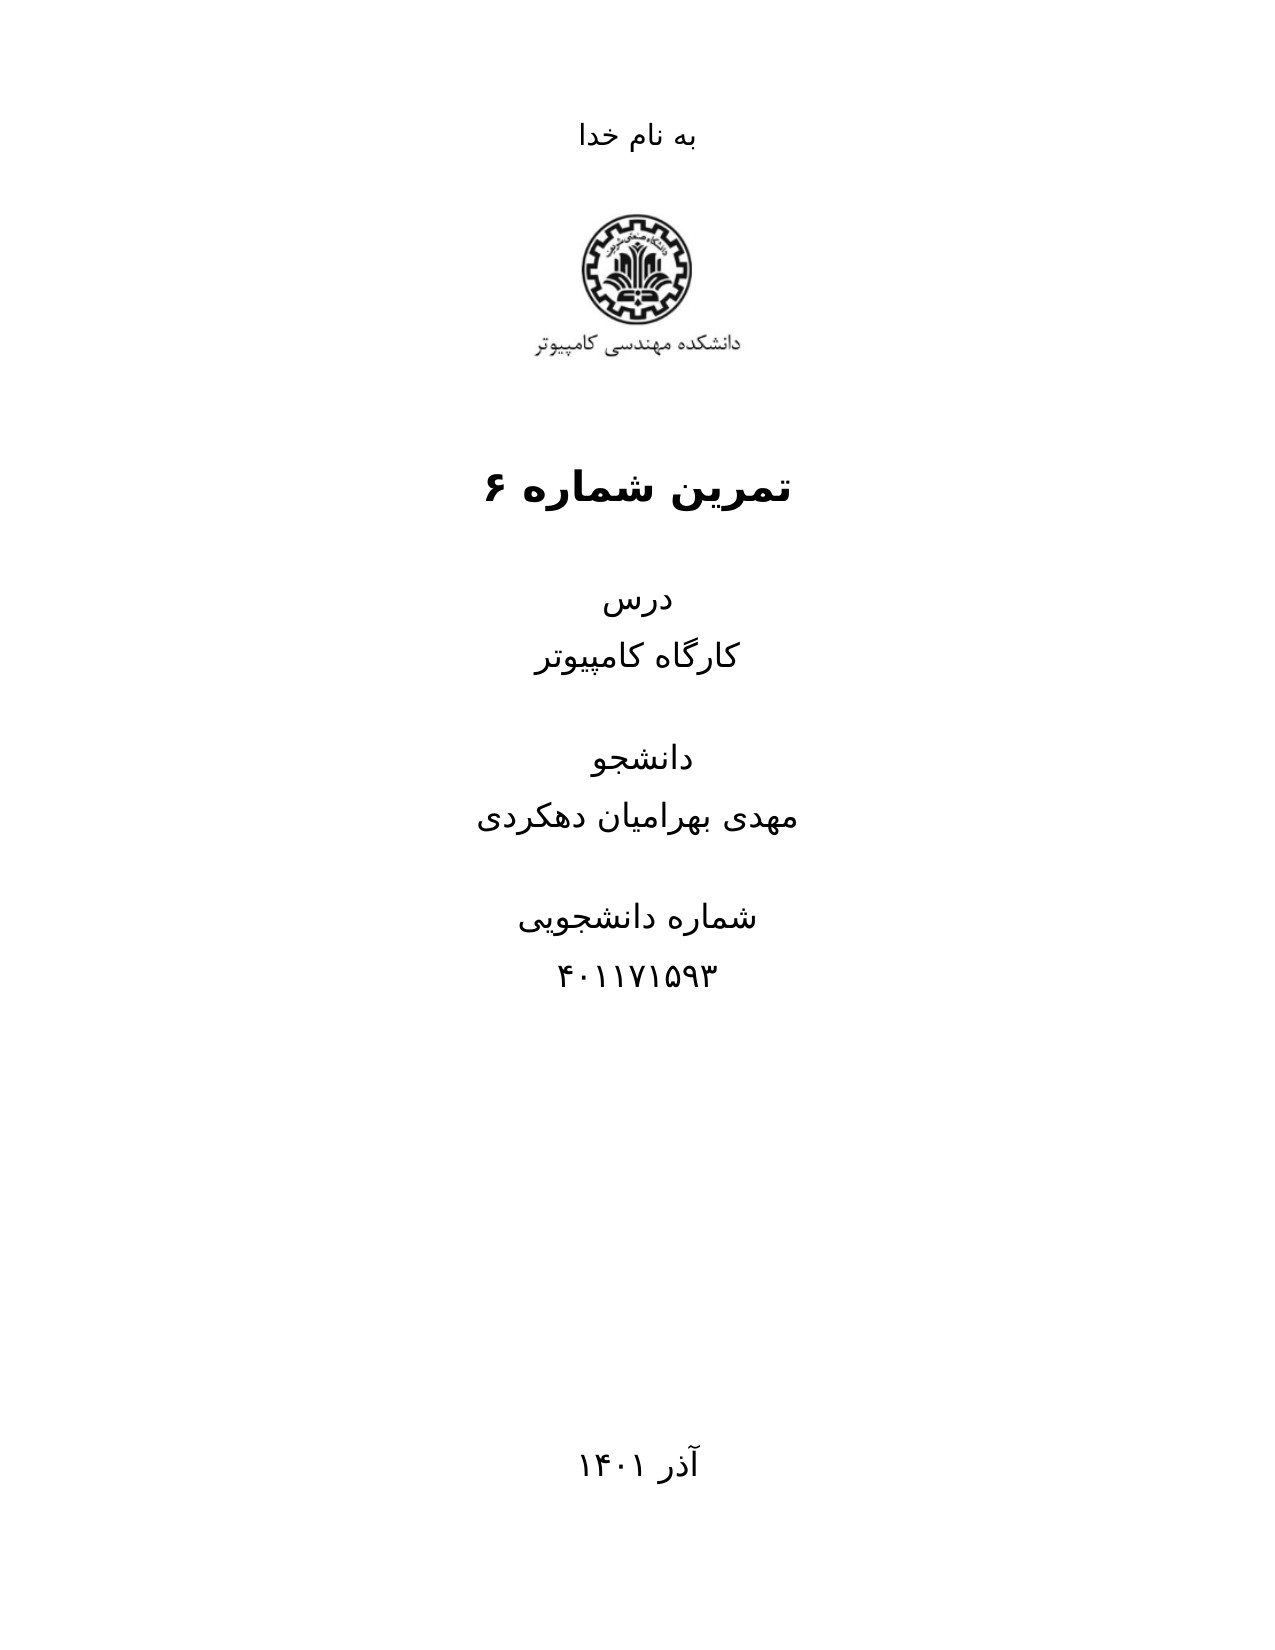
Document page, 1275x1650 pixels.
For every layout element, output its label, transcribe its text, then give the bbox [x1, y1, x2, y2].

text مهدی بهرامیان دهکردی [118, 796, 1157, 835]
text دانشجو [118, 738, 1157, 777]
text ۴۰۱۱۷۱۵۹۳ [118, 956, 1157, 995]
text شماره دانشجویی [118, 898, 1157, 937]
picture [529, 212, 746, 362]
text آذر ۱۴۰۱ [118, 1446, 1157, 1484]
text به نام خدا [118, 118, 1157, 152]
text تمرین شماره ۶ [118, 463, 1157, 511]
text کارگاه کامپیوتر [118, 637, 1157, 676]
text درس [118, 579, 1157, 617]
